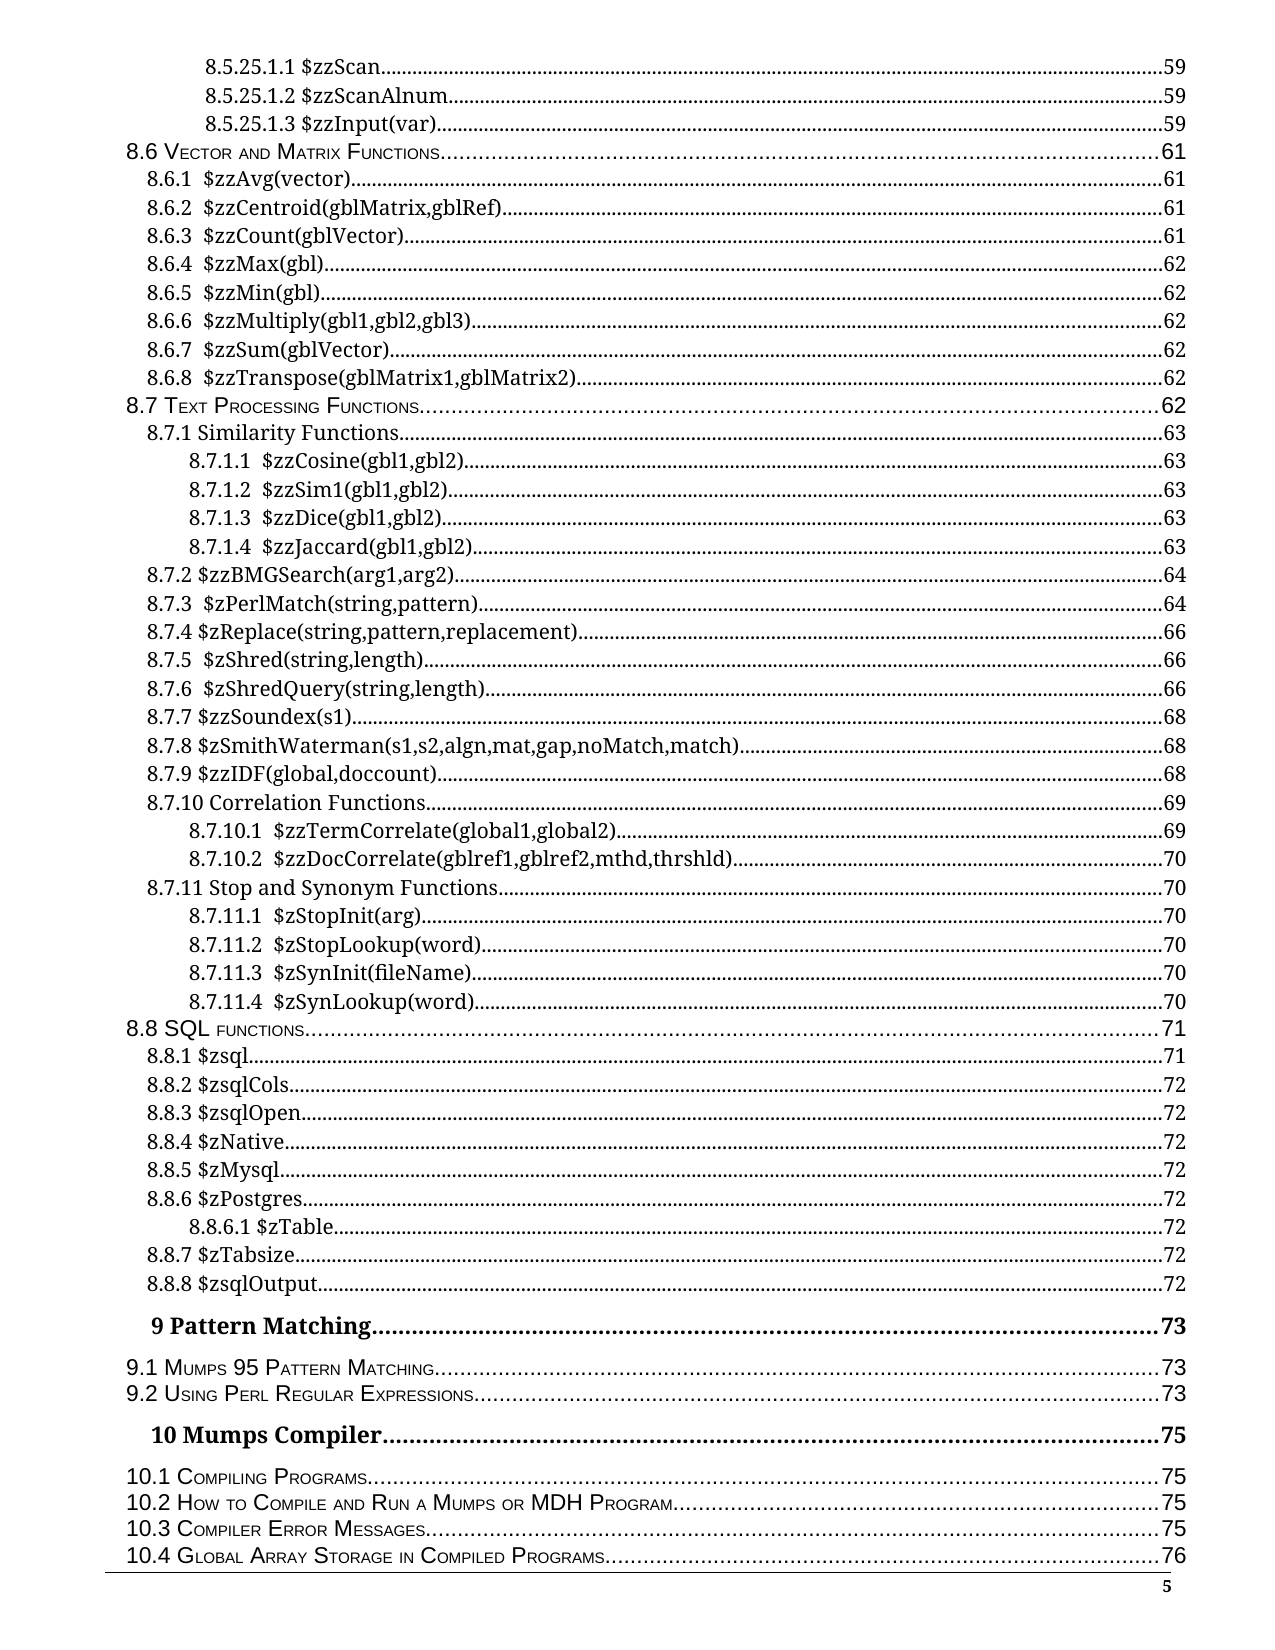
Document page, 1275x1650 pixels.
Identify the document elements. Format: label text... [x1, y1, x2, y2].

text 10.4 Global Array Storage in Compiled Programs 76 [126, 1542, 1186, 1568]
text 8.6.6 $zzMultiply(gbl1,gbl2,gbl3) 62 [147, 306, 1186, 335]
text 8.7.11.2 $zStopLookup(word) 70 [147, 930, 1186, 958]
text 8.7.1.1 $zzCosine(gbl1,gbl2) 63 [147, 446, 1186, 475]
text 8.7.11.4 $zSynLookup(word) 70 [147, 987, 1186, 1015]
text 8.7.1.4 $zzJaccard(gbl1,gbl2) 63 [147, 532, 1186, 560]
text 8.8.2 $zsqlCols 72 [147, 1070, 1186, 1098]
text 8.8.4 $zNative 72 [147, 1127, 1186, 1155]
text 8.5.25.1.3 $zzInput(var) 59 [205, 109, 1186, 138]
text 8.7.10.1 $zzTermCorrelate(global1,global2) 69 [147, 816, 1186, 844]
text 8.8.7 $zTabsize 72 [147, 1241, 1186, 1269]
text 8.6.2 $zzCentroid(gblMatrix,gblRef) 61 [147, 193, 1186, 221]
text 8.8.1 $zsql 71 [147, 1042, 1186, 1070]
text 8.7.5 $zShred(string,length) 66 [147, 646, 1186, 674]
text 10.1 Compiling Programs 75 [126, 1463, 1186, 1489]
text 8.7.11.3 $zSynInit(fileName) 70 [147, 958, 1186, 987]
text 8.7.9 $zzIDF(global,doccount) 68 [147, 759, 1186, 788]
text 8.7.11.1 $zStopInit(arg) 70 [147, 901, 1186, 930]
text 8.6 Vector and Matrix Functions 61 [126, 138, 1186, 164]
text 8.8 SQL functions 71 [126, 1015, 1186, 1042]
text 8.8.6.1 $zTable 72 [147, 1212, 1186, 1241]
text 8.7.10.2 $zzDocCorrelate(gblref1,gblref2,mthd,thrshld) 70 [147, 844, 1186, 873]
text 8.7.1 Similarity Functions 63 [147, 418, 1186, 446]
text 8.5.25.1.1 $zzScan 59 [205, 52, 1186, 81]
text 8.7.10 Correlation Functions 69 [147, 788, 1186, 816]
text 8.7.4 $zReplace(string,pattern,replacement) 66 [147, 617, 1186, 646]
text 9.2 Using Perl Regular Expressions 73 [126, 1380, 1186, 1406]
text 8.6.3 $zzCount(gblVector) 61 [147, 221, 1186, 249]
text 8.8.5 $zMysql 72 [147, 1155, 1186, 1184]
text 8.7.1.2 $zzSim1(gbl1,gbl2) 63 [147, 475, 1186, 503]
text 8.6.7 $zzSum(gblVector) 62 [147, 335, 1186, 363]
text 8.5.25.1.2 $zzScanAlnum 59 [205, 81, 1186, 109]
text 8.7.1.3 $zzDice(gbl1,gbl2) 63 [147, 503, 1186, 532]
text 8.7.11 Stop and Synonym Functions 70 [147, 873, 1186, 901]
text 8.6.5 $zzMin(gbl) 62 [147, 278, 1186, 306]
text 8.6.4 $zzMax(gbl) 62 [147, 249, 1186, 278]
text 8.7 Text Processing Functions 62 [126, 392, 1186, 418]
text 10.3 Compiler Error Messages 75 [126, 1515, 1186, 1542]
text 10 Mumps Compiler 75 [105, 1419, 1186, 1450]
text 8.8.6 $zPostgres 72 [147, 1184, 1186, 1212]
text 8.7.7 $zzSoundex(s1) 68 [147, 702, 1186, 731]
text 10.2 How to Compile and Run a Mumps or MDH Program. 75 [126, 1489, 1186, 1515]
text 8.8.8 $zsqlOutput 72 [147, 1269, 1186, 1297]
text 9 Pattern Matching 73 [105, 1310, 1186, 1341]
text 8.7.2 $zzBMGSearch(arg1,arg2) 64 [147, 560, 1186, 589]
text 8.6.1 $zzAvg(vector) 61 [147, 164, 1186, 193]
text 8.7.8 $zSmithWaterman(s1,s2,algn,mat,gap,noMatch,match) 68 [147, 731, 1186, 759]
text 8.7.3 $zPerlMatch(string,pattern) 64 [147, 589, 1186, 617]
text 8.7.6 $zShredQuery(string,length) 66 [147, 674, 1186, 702]
text 8.8.3 $zsqlOpen 72 [147, 1098, 1186, 1127]
text 9.1 Mumps 95 Pattern Matching 73 [126, 1354, 1186, 1380]
text 8.6.8 $zzTranspose(gblMatrix1,gblMatrix2) 62 [147, 363, 1186, 392]
